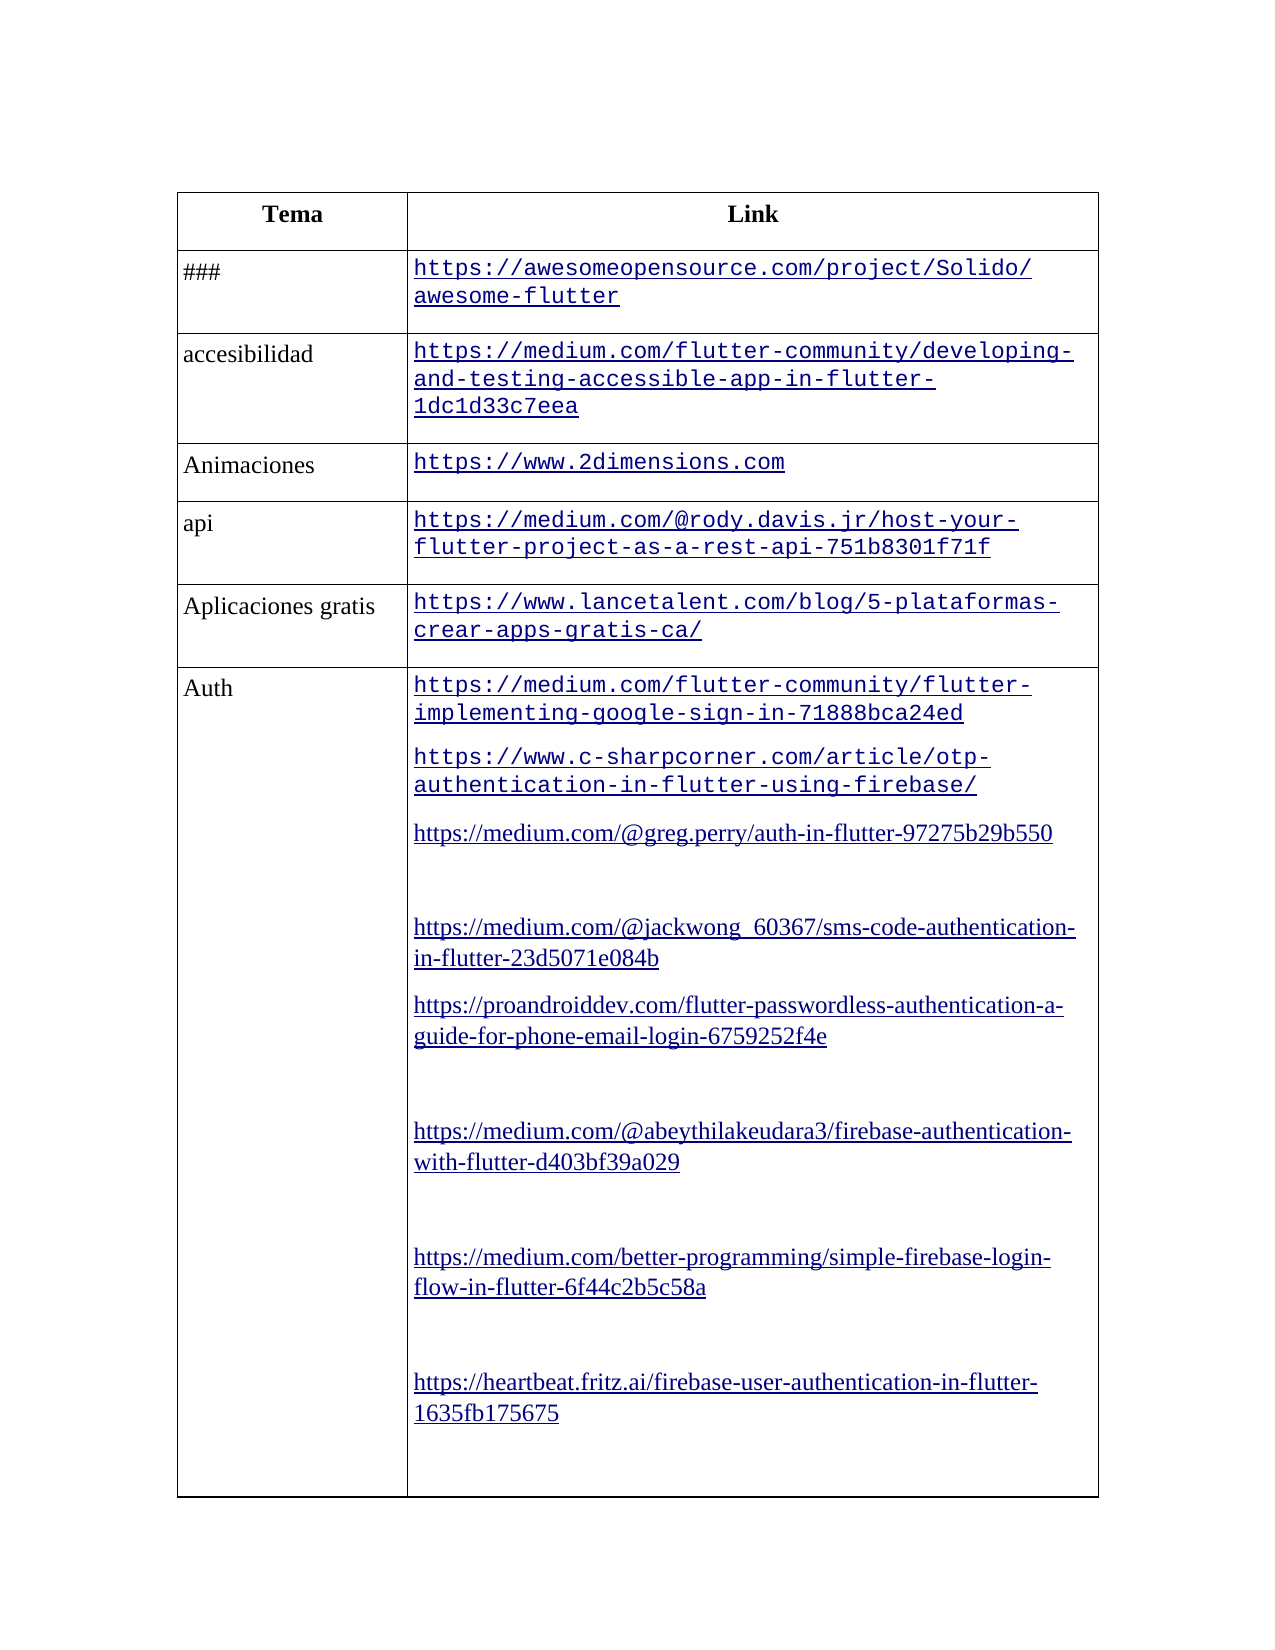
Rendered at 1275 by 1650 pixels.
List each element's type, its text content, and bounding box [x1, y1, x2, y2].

table_cell https://awesomeopensource.com/project/Solido/awesome-flutter [408, 251, 1098, 333]
table_cell api [178, 502, 407, 584]
table_cell accesibilidad [178, 334, 407, 443]
table_cell ### [178, 251, 407, 333]
table_header Link [408, 193, 1098, 250]
table_cell https://www.lancetalent.com/blog/5-plataformas-crear-apps-gratis-ca/ [408, 585, 1098, 667]
table_cell Auth [178, 668, 407, 1496]
table_cell Aplicaciones gratis [178, 585, 407, 667]
table_cell Animaciones [178, 444, 407, 501]
table_cell https://medium.com/@rody.davis.jr/host-your-flutter-project-as-a-rest-api-751b8301f71f [408, 502, 1098, 584]
table_header Tema [178, 193, 407, 250]
table_cell https://medium.com/flutter-community/developing-and-testing-accessible-app-in-flutter-1dc1d33c7eea [408, 334, 1098, 443]
table_cell https://www.2dimensions.com [408, 444, 1098, 501]
table_cell https://medium.com/flutter-community/flutter-implementing-google-sign-in-71888bca24ed https://www.c-sharpcorner.com/article/otp-authentication-in-flutter-using-firebase/ https://medium.com/@greg.perry/auth-in-flutter-97275b29b550 https://medium.com/@jackwong_60367/sms-code-authentication-in-flutter-23d5071e084b https://proandroiddev.com/flutter-passwordless-authentication-a-guide-for-phone-email-login-6759252f4e https://medium.com/@abeythilakeudara3/firebase-authentication-with-flutter-d403bf39a029 https://medium.com/better-programming/simple-firebase-login-flow-in-flutter-6f44c2b5c58a https://heartbeat.fritz.ai/firebase-user-authentication-in-flutter-1635fb175675 [408, 668, 1098, 1496]
